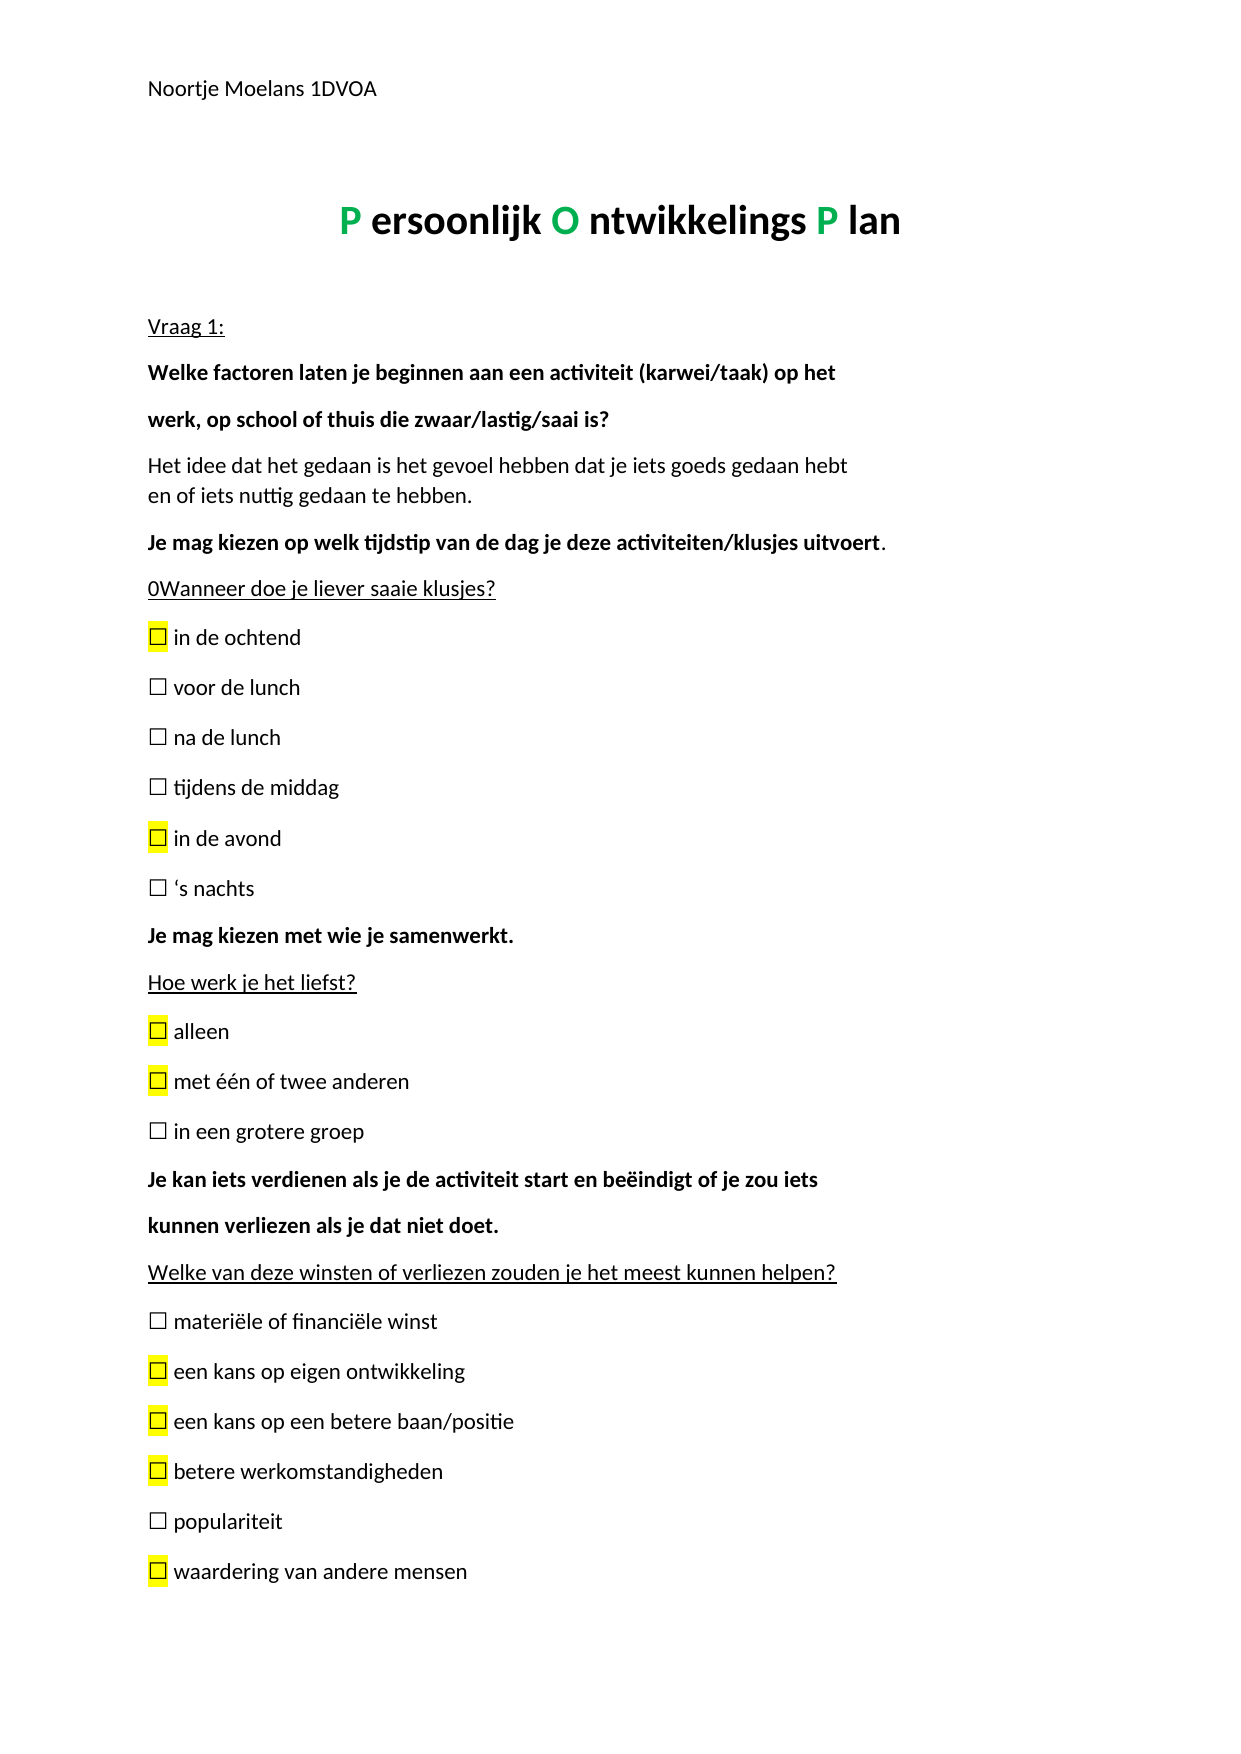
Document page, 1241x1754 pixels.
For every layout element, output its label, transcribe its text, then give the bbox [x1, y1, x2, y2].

text kunnen verliezen als je dat niet doet. [148, 1212, 1093, 1240]
text ☐ materiële of financiële winst [148, 1305, 1093, 1336]
text Je kan iets verdienen als je de activiteit start en beëindigt of je zou iets [148, 1165, 1093, 1193]
text Welke factoren laten je beginnen aan een activiteit (karwei/taak) op het [148, 358, 1093, 386]
text ☐ met één of twee anderen [148, 1065, 1093, 1096]
text Het idee dat het gedaan is het gevoel hebben dat je iets goeds gedaan hebt en of iets nuttig gedaan te hebben. [148, 451, 1093, 509]
text ☐ waardering van andere mensen [148, 1555, 1093, 1587]
text Welke van deze winsten of verliezen zouden je het meest kunnen helpen? [148, 1258, 1093, 1286]
text ☐ na de lunch [148, 721, 1093, 752]
text ☐ tijdens de middag [148, 771, 1093, 803]
text P ersoonlijk O ntwikkelings P lan [148, 194, 1093, 245]
text ☐ ‘s nachts [148, 872, 1093, 903]
text ☐ in de avond [148, 821, 1093, 853]
text ☐ betere werkomstandigheden [148, 1455, 1093, 1486]
text Je mag kiezen met wie je samenwerkt. [148, 922, 1093, 950]
text werk, op school of thuis die zwaar/lastig/saai is? [148, 405, 1093, 433]
text Hoe werk je het liefst? [148, 968, 1093, 996]
text Je mag kiezen op welk tijdstip van de dag je deze activiteiten/klusjes uitvoert. [148, 528, 1093, 556]
text Vraag 1: [148, 312, 1093, 340]
text ☐ een kans op een betere baan/positie [148, 1405, 1093, 1436]
text ☐ voor de lunch [148, 671, 1093, 702]
text 0Wanneer doe je liever saaie klusjes? [148, 574, 1093, 602]
text ☐ in de ochtend [148, 621, 1093, 652]
text ☐ alleen [148, 1015, 1093, 1046]
text ☐ in een grotere groep [148, 1115, 1093, 1146]
text ☐ een kans op eigen ontwikkeling [148, 1355, 1093, 1386]
text ☐ populariteit [148, 1505, 1093, 1536]
